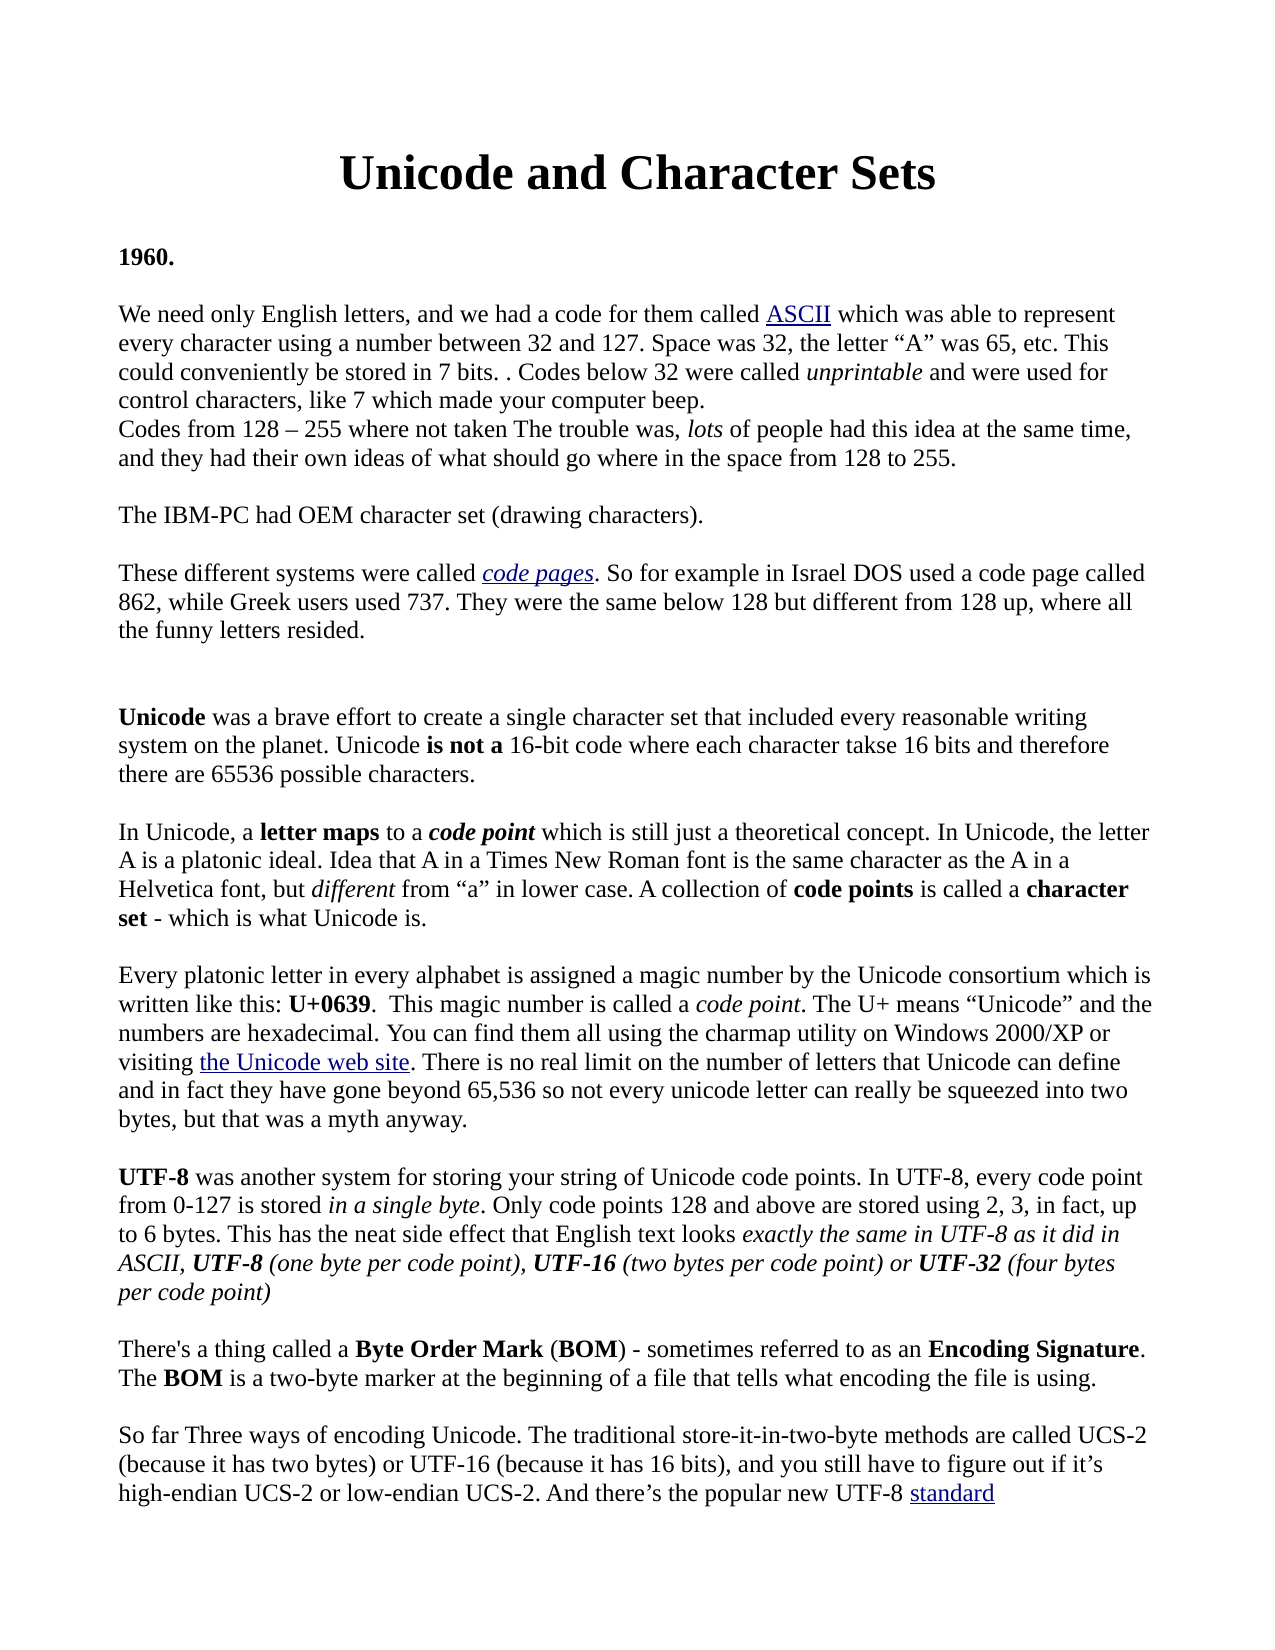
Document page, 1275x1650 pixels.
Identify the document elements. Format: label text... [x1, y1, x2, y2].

text In Unicode, a letter maps to a code point which is still just a theoretical concept. In Unicode, the letter A is a platonic ideal. Idea that A in a Times New Roman font is the same character as the A in a Helvetica font, but different from “a” in lower case. A collection of code points is called a character set - which is what Unicode is. [118, 817, 1157, 932]
text UTF-8 was another system for storing your string of Unicode code points. In UTF-8, every code point from 0-127 is stored in a single byte. Only code points 128 and above are stored using 2, 3, in fact, up to 6 bytes. This has the neat side effect that English text looks exactly the same in UTF-8 as it did in ASCII, UTF-8 (one byte per code point), UTF-16 (two bytes per code point) or UTF-32 (four bytes per code point) [118, 1162, 1157, 1306]
text Unicode was a brave effort to create a single character set that included every reasonable writing system on the planet. Unicode is not a 16-bit code where each character takse 16 bits and therefore there are 65536 possible characters. [118, 702, 1157, 788]
text So far Three ways of encoding Unicode. The traditional store-it-in-two-byte methods are called UCS-2 (because it has two bytes) or UTF-16 (because it has 16 bits), and you still have to figure out if it’s high-endian UCS-2 or low-endian UCS-2. And there’s the popular new UTF-8 standard [118, 1421, 1157, 1507]
text Codes from 128 – 255 where not taken The trouble was, lots of people had this idea at the same time, and they had their own ideas of what should go where in the space from 128 to 255. [118, 414, 1157, 472]
text We need only English letters, and we had a code for them called ASCII which was able to represent every character using a number between 32 and 127. Space was 32, the letter “A” was 65, etc. This could conveniently be stored in 7 bits. . Codes below 32 were called unprintable and were used for control characters, like 7 which made your computer beep. [118, 299, 1157, 414]
text There's a thing called a Byte Order Mark (BOM) - sometimes referred to as an Encoding Signature. The BOM is a two-byte marker at the beginning of a file that tells what encoding the file is using. [118, 1334, 1157, 1392]
text These different systems were called code pages. So for example in Israel DOS used a code page called 862, while Greek users used 737. They were the same below 128 but different from 128 up, where all the funny letters resided. [118, 558, 1157, 644]
subtitle Unicode and Character Sets [118, 143, 1157, 201]
text Every platonic letter in every alphabet is assigned a magic number by the Unicode consortium which is written like this: U+0639. This magic number is called a code point. The U+ means “Unicode” and the numbers are hexadecimal. You can find them all using the charmap utility on Windows 2000/XP or visiting the Unicode web site. There is no real limit on the number of letters that Unicode can define and in fact they have gone beyond 65,536 so not every unicode letter can really be squeezed into two bytes, but that was a myth anyway. [118, 961, 1157, 1133]
text The IBM-PC had OEM character set (drawing characters). [118, 501, 1157, 529]
text 1960. [118, 242, 1157, 271]
